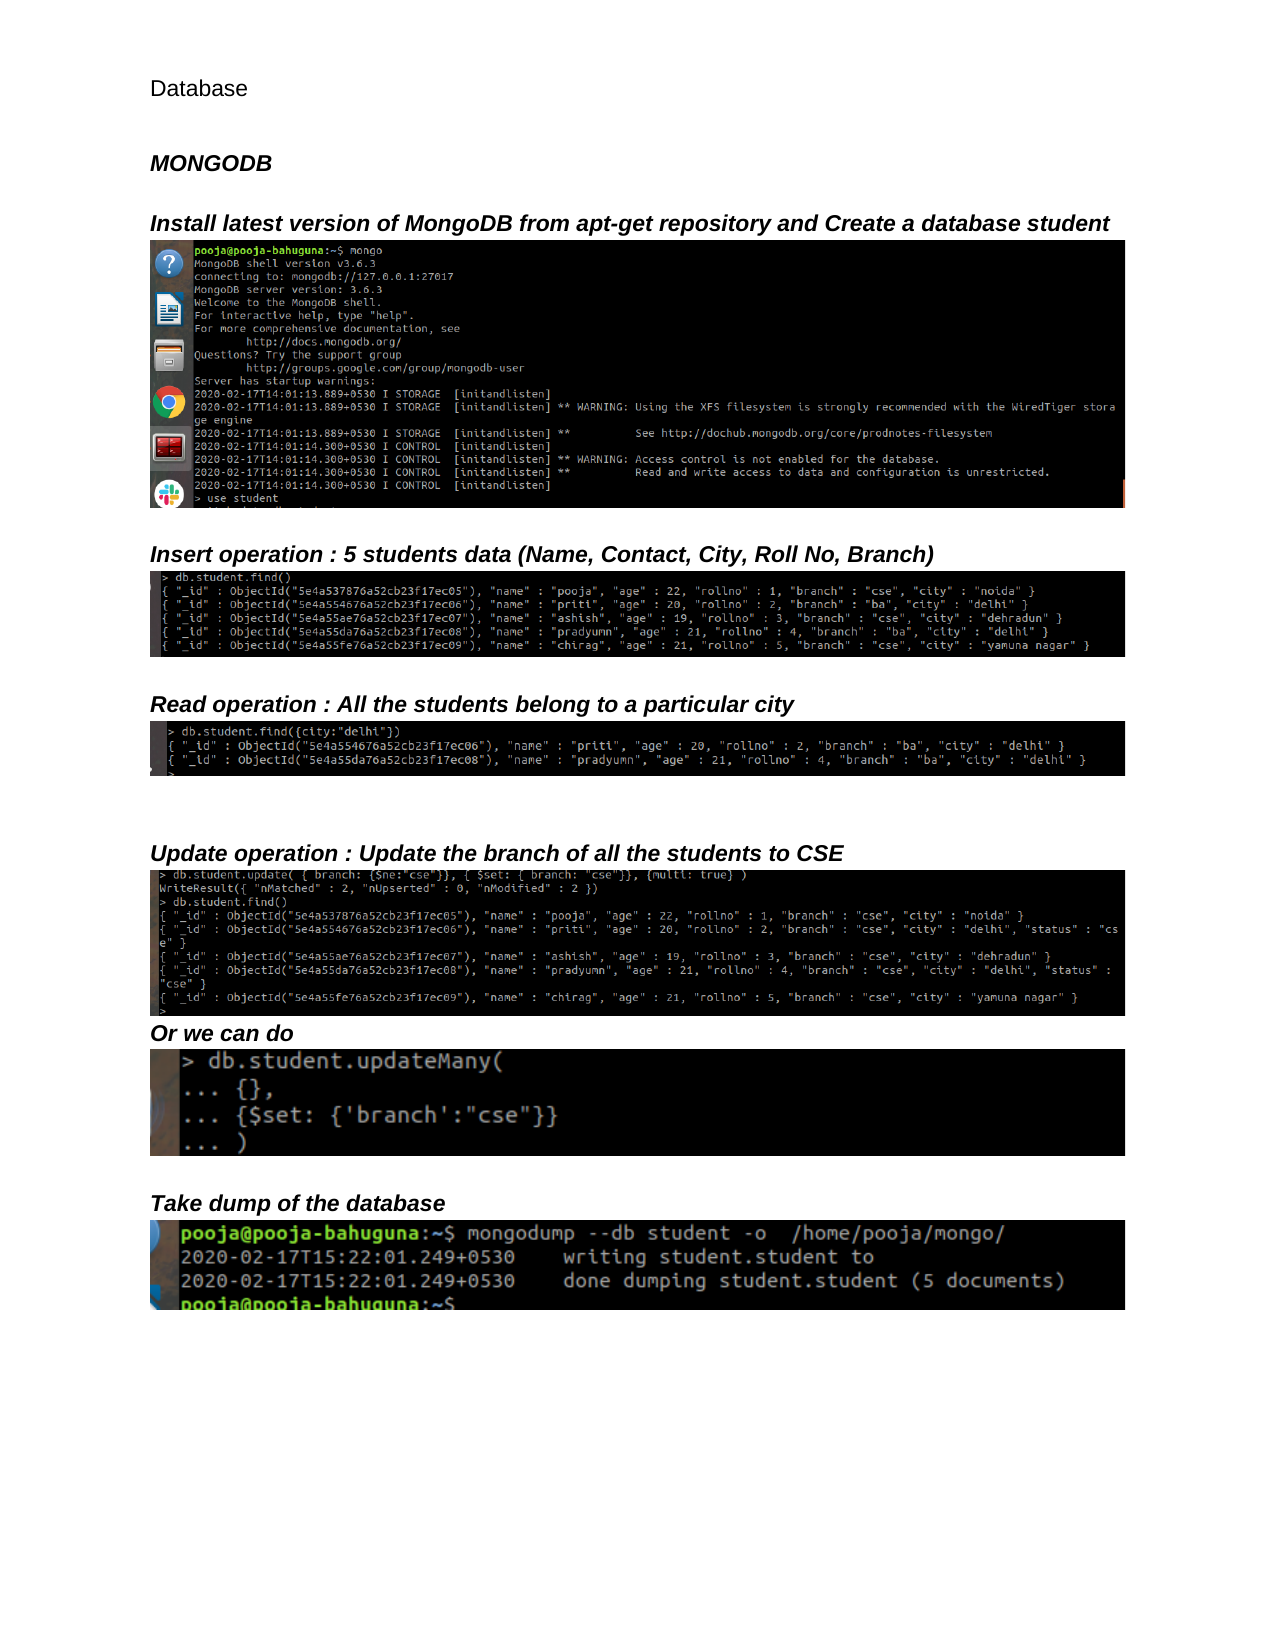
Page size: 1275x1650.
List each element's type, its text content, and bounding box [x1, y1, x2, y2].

text Update operation : Update the branch of all the students to CSE [150, 840, 1125, 866]
picture [150, 240, 1125, 508]
picture [150, 721, 1125, 776]
text Install latest version of MongoDB from apt-get repository and Create a database student [150, 210, 1125, 237]
text Or we can do [150, 1019, 1125, 1046]
picture [150, 870, 1125, 1016]
text Read operation : All the students belong to a particular city [150, 691, 1125, 717]
text MONGODB [150, 150, 1125, 176]
picture [150, 1049, 1125, 1156]
text Take dump of the database [150, 1190, 1125, 1216]
picture [150, 571, 1125, 657]
picture [150, 1220, 1125, 1310]
text Insert operation : 5 students data (Name, Contact, City, Roll No, Branch) [150, 541, 1125, 568]
